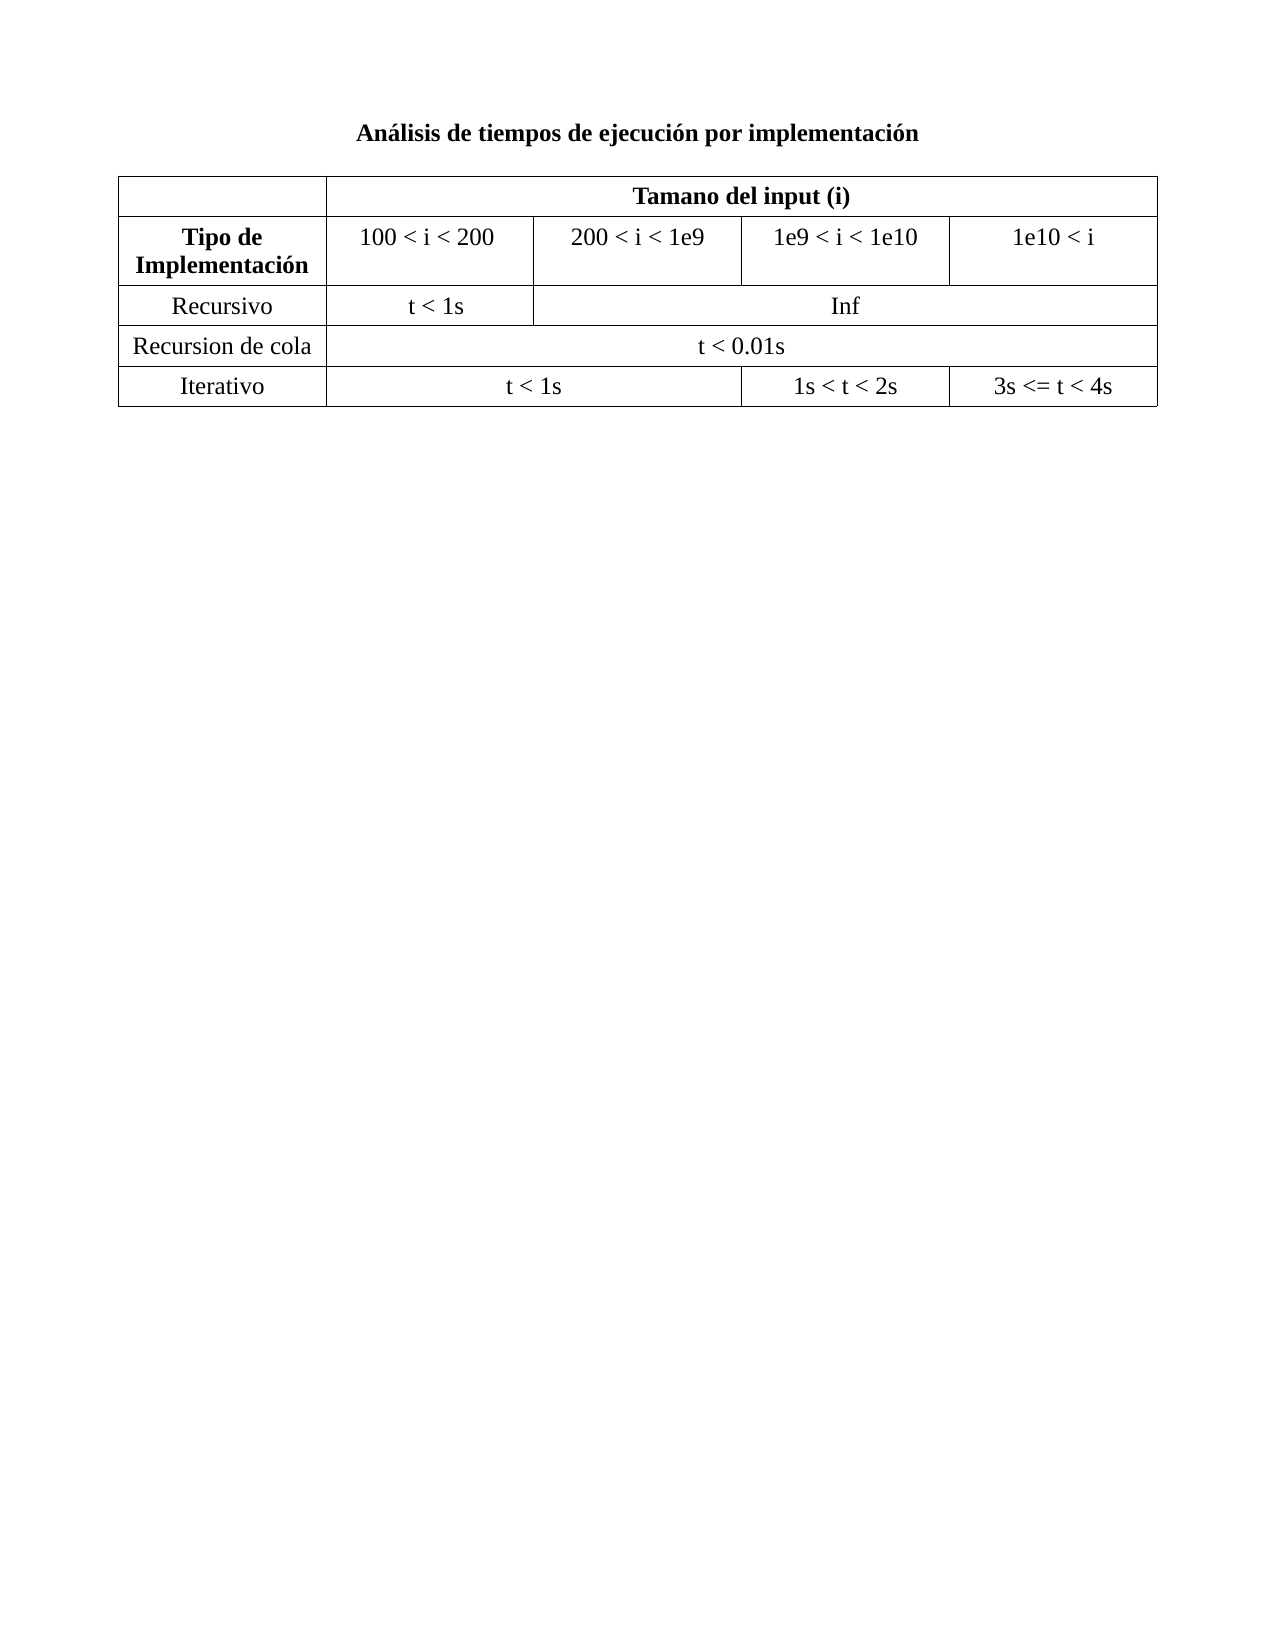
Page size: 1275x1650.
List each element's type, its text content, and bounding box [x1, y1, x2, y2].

text Análisis de tiempos de ejecución por implementación [118, 118, 1157, 147]
table_header [119, 177, 326, 216]
table_cell Iterativo [119, 367, 326, 406]
table_cell 1e10 < i [950, 217, 1157, 285]
table_cell t < 0.01s [327, 326, 1157, 366]
table_cell t < 1s [327, 367, 741, 406]
table_cell 200 < i < 1e9 [534, 217, 741, 285]
table_cell t < 1s [327, 286, 533, 325]
table_cell Recursion de cola [119, 326, 326, 366]
table_cell Tipo de Implementación [119, 217, 326, 285]
table_cell Inf [534, 286, 1157, 325]
table_cell 1s < t < 2s [742, 367, 949, 406]
table_cell 1e9 < i < 1e10 [742, 217, 949, 285]
table_cell 100 < i < 200 [327, 217, 533, 285]
table_cell Recursivo [119, 286, 326, 325]
table_cell 3s <= t < 4s [950, 367, 1157, 406]
table_header Tamano del input (i) [327, 177, 1157, 216]
